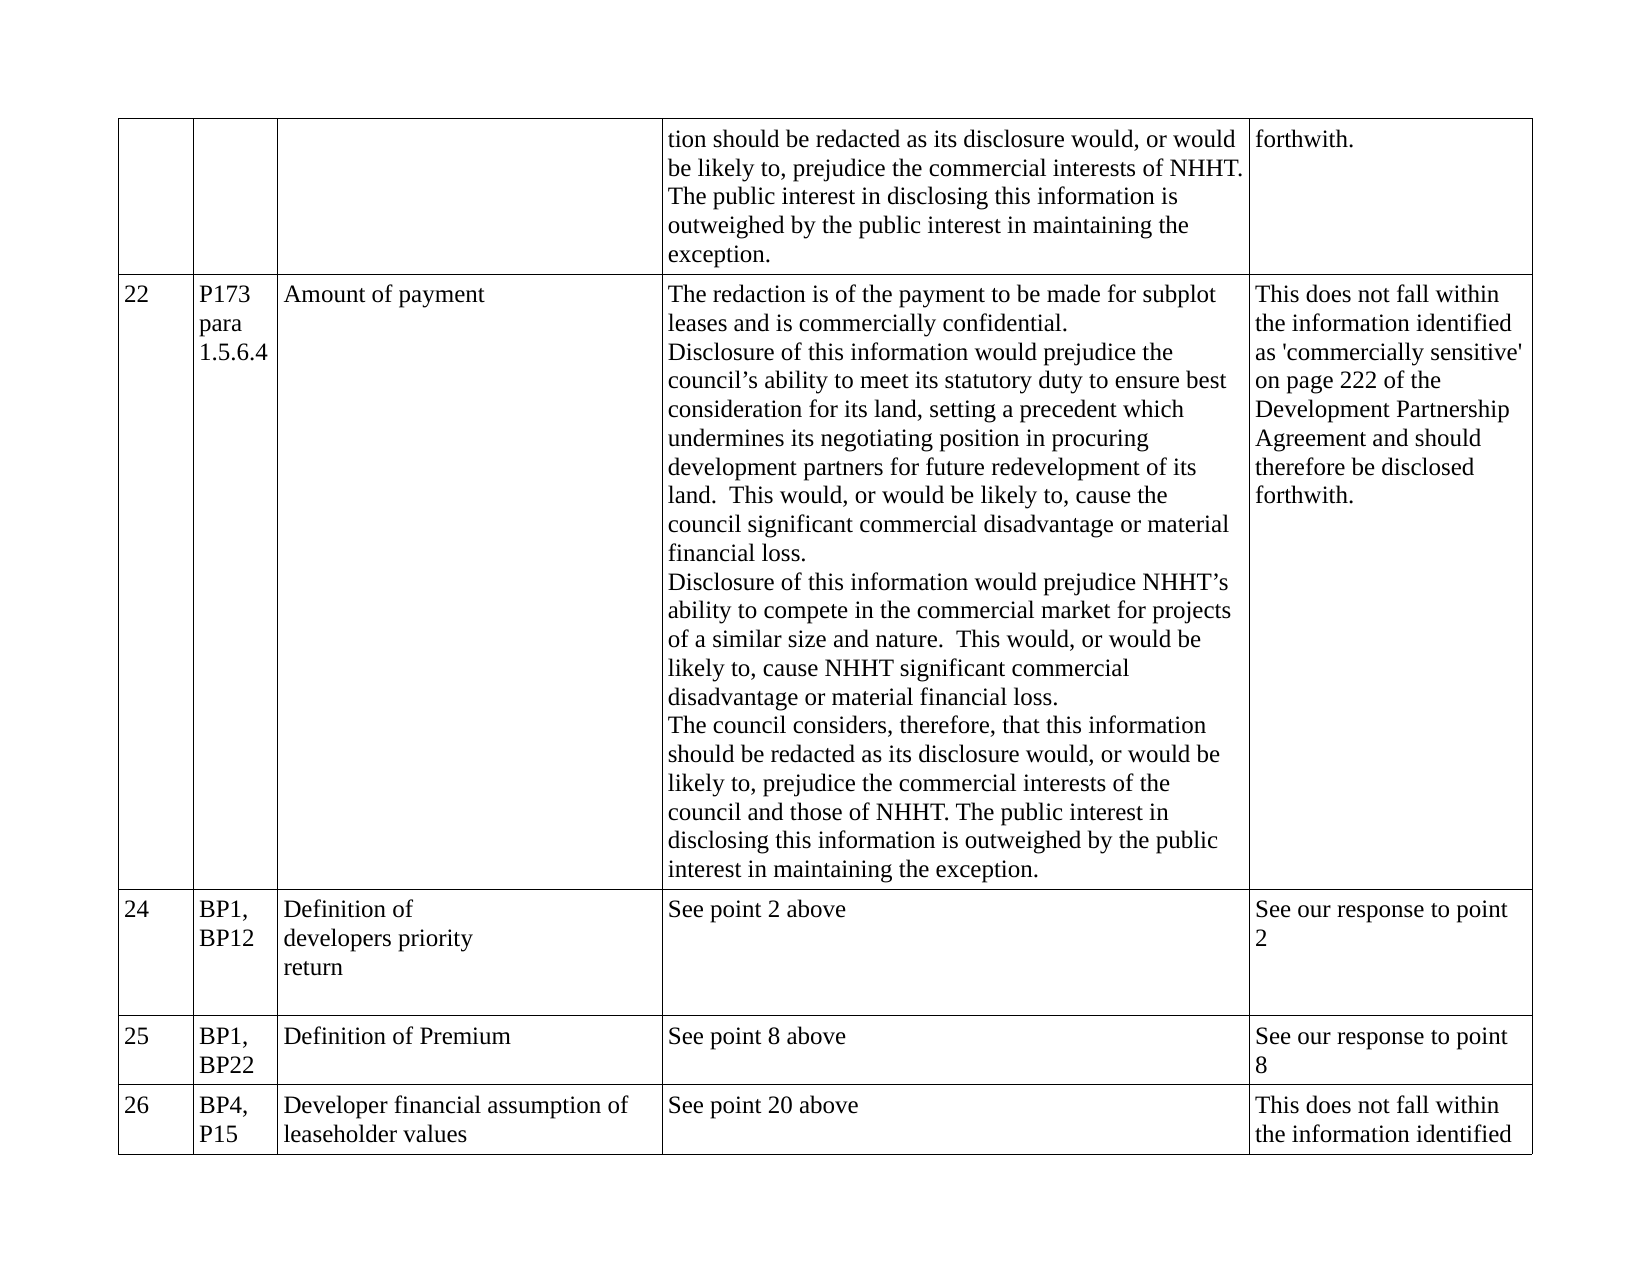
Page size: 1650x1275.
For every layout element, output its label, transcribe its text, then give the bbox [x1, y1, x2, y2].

table_cell See point 20 above [663, 1085, 1249, 1153]
table_cell This does not fall within the information identified as 'commercially sensitive' on page 222 of the Development Partnership Agreement and should therefore be disclosed forthwith. [1250, 275, 1532, 889]
table_cell 25 [119, 1016, 193, 1084]
table_cell See point 8 above [663, 1016, 1249, 1084]
table_cell forthwith. [1250, 119, 1532, 273]
table_cell [119, 119, 193, 273]
table_cell Developer financial assumption of leaseholder values [278, 1085, 662, 1153]
table_cell See our response to point 2 [1250, 890, 1532, 1015]
table_cell 26 [119, 1085, 193, 1153]
table_cell P173 para 1.5.6.4 [194, 275, 277, 889]
table_cell This does not fall within the information identified [1250, 1085, 1532, 1153]
table_cell See our response to point 8 [1250, 1016, 1532, 1084]
table_cell BP1, BP12 [194, 890, 277, 1015]
table_cell Amount of payment [278, 275, 662, 889]
table_cell BP4, P15 [194, 1085, 277, 1153]
table_cell [278, 119, 662, 273]
table_cell BP1, BP22 [194, 1016, 277, 1084]
table_cell The redaction is of the payment to be made for subplot leases and is commercially confidential. Disclosure of this information would prejudice the council’s ability to meet its statutory duty to ensure best consideration for its land, setting a precedent which undermines its negotiating position in procuring development partners for future redevelopment of its land. This would, or would be likely to, cause the council significant commercial disadvantage or material financial loss. Disclosure of this information would prejudice NHHT’s ability to compete in the commercial market for projects of a similar size and nature. This would, or would be likely to, cause NHHT significant commercial disadvantage or material financial loss. The council considers, therefore, that this information should be redacted as its disclosure would, or would be likely to, prejudice the commercial interests of the council and those of NHHT. The public interest in disclosing this information is outweighed by the public interest in maintaining the exception. [663, 275, 1249, 889]
table_cell tion should be redacted as its disclosure would, or would be likely to, prejudice the commercial interests of NHHT. The public interest in disclosing this information is outweighed by the public interest in maintaining the exception. [663, 119, 1249, 273]
table_cell 24 [119, 890, 193, 1015]
table_cell See point 2 above [663, 890, 1249, 1015]
table_cell 22 [119, 275, 193, 889]
table_cell Definition of Premium [278, 1016, 662, 1084]
table_cell [194, 119, 277, 273]
table_cell Definition of developers priority return [278, 890, 662, 1015]
